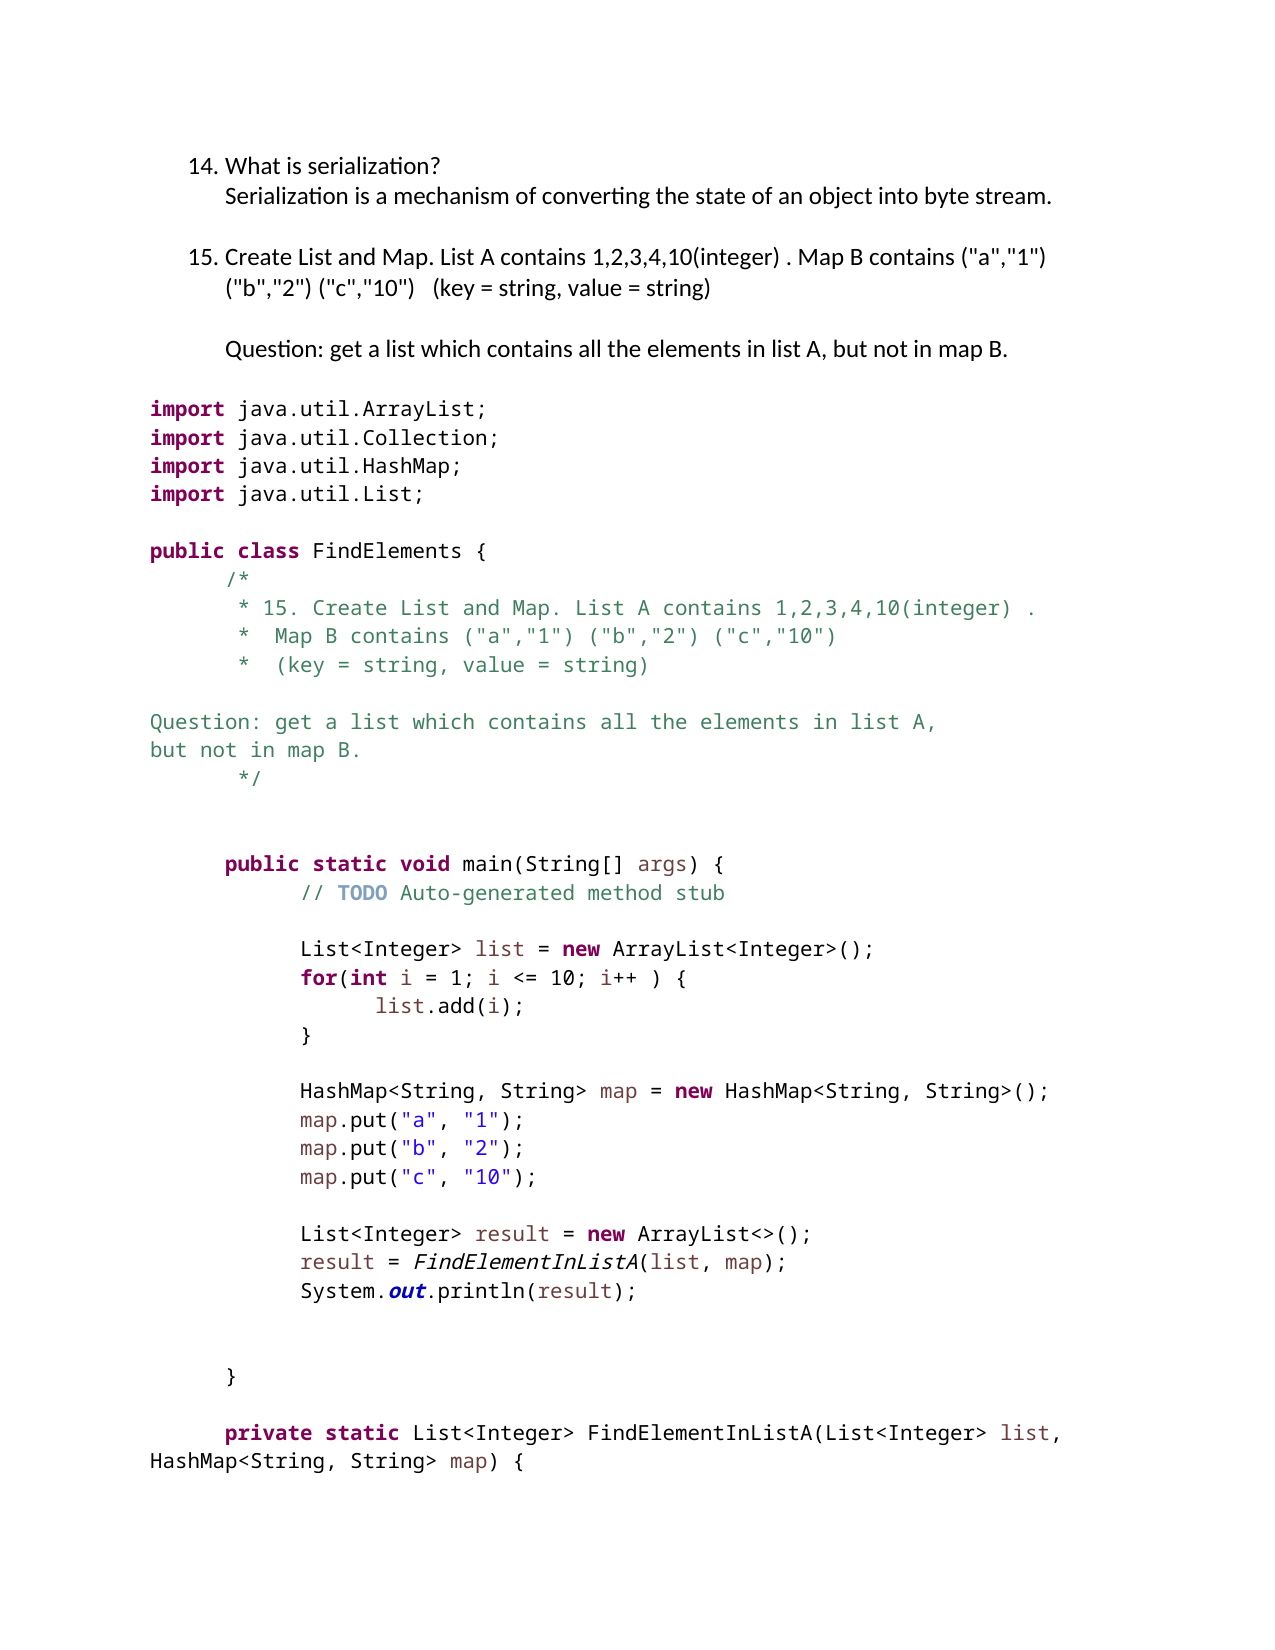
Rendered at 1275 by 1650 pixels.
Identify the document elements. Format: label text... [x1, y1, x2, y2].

text for(int i = 1; i <= 10; i++ ) { [150, 963, 1125, 991]
text /* [150, 565, 1125, 593]
text map.put("b", "2"); [150, 1133, 1125, 1162]
text import java.util.Collection; [150, 423, 1125, 451]
text // TODO Auto-generated method stub [150, 878, 1125, 906]
list Create List and Map. List A contains 1,2,3,4,10(integer) . Map B contains ("a","1") ("b","2") ("c","10") (key = string, value = string) [187, 242, 1125, 303]
text List<Integer> result = new ArrayList<>(); [150, 1219, 1125, 1247]
text * (key = string, value = string) [150, 650, 1125, 678]
text */ [150, 764, 1125, 792]
text map.put("c", "10"); [150, 1162, 1125, 1190]
text } [150, 1020, 1125, 1048]
text result = FindElementInListA(list, map); [150, 1247, 1125, 1276]
text public class FindElements { [150, 536, 1125, 565]
list Serialization is a mechanism of converting the state of an object into byte stream. [225, 181, 1125, 211]
text System.out.println(result); [150, 1276, 1125, 1304]
text HashMap<String, String> map = new HashMap<String, String>(); [150, 1077, 1125, 1105]
text List<Integer> list = new ArrayList<Integer>(); [150, 934, 1125, 963]
text import java.util.HashMap; [150, 451, 1125, 479]
text import java.util.List; [150, 479, 1125, 508]
text import java.util.ArrayList; [150, 394, 1125, 423]
list What is serialization? [187, 150, 1125, 181]
text Question: get a list which contains all the elements in list A, [150, 707, 1125, 735]
text list.add(i); [150, 991, 1125, 1020]
text map.put("a", "1"); [150, 1105, 1125, 1133]
text * Map B contains ("a","1") ("b","2") ("c","10") [150, 622, 1125, 650]
text public static void main(String[] args) { [150, 849, 1125, 878]
text private static List<Integer> FindElementInListA(List<Integer> list, HashMap<String, String> map) { [150, 1418, 1125, 1475]
list Question: get a list which contains all the elements in list A, but not in map B. [225, 333, 1125, 364]
text } [150, 1361, 1125, 1389]
text but not in map B. [150, 735, 1125, 764]
text * 15. Create List and Map. List A contains 1,2,3,4,10(integer) . [150, 593, 1125, 622]
